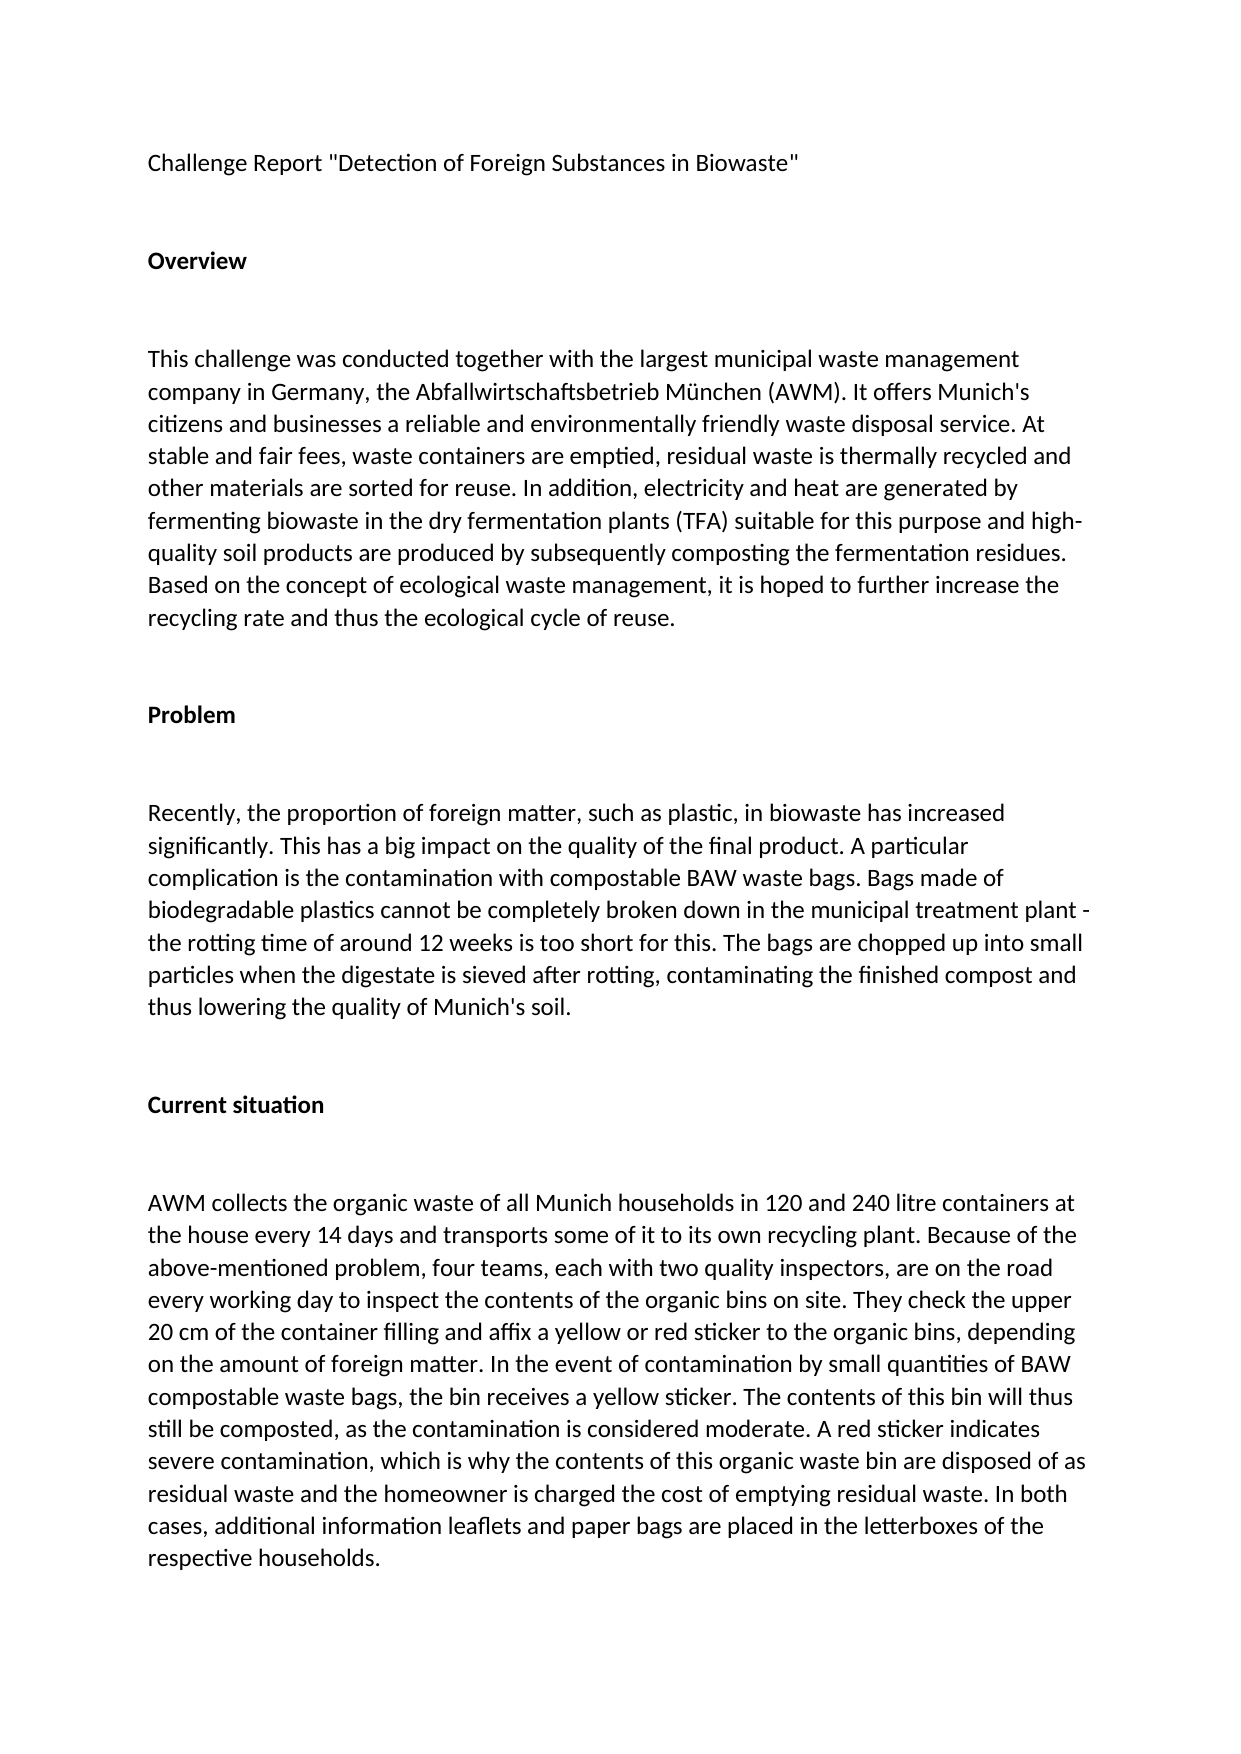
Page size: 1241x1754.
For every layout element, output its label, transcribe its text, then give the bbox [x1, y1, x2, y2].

text Recently, the proportion of foreign matter, such as plastic, in biowaste has increased significantly. This has a big impact on the quality of the final product. A particular complication is the contamination with compostable BAW waste bags. Bags made of biodegradable plastics cannot be completely broken down in the municipal treatment plant - the rotting time of around 12 weeks is too short for this. The bags are chopped up into small particles when the digestate is sieved after rotting, contaminating the finished compost and thus lowering the quality of Munich's soil. [148, 798, 1093, 1022]
text AWM collects the organic waste of all Munich households in 120 and 240 litre containers at the house every 14 days and transports some of it to its own recycling plant. Because of the above-mentioned problem, four teams, each with two quality inspectors, are on the road every working day to inspect the contents of the organic bins on site. They check the upper 20 cm of the container filling and affix a yellow or red sticker to the organic bins, depending on the amount of foreign matter. In the event of contamination by small quantities of BAW compostable waste bags, the bin receives a yellow sticker. The contents of this bin will thus still be composted, as the contamination is considered moderate. A red sticker indicates severe contamination, which is why the contents of this organic waste bin are disposed of as residual waste and the homeowner is charged the cost of emptying residual waste. In both cases, additional information leaflets and paper bags are placed in the letterboxes of the respective households. [148, 1187, 1093, 1573]
text Overview [148, 246, 1093, 276]
text Problem [148, 700, 1093, 730]
text This challenge was conducted together with the largest municipal waste management company in Germany, the Abfallwirtschaftsbetrieb München (AWM). It offers Munich's citizens and businesses a reliable and environmentally friendly waste disposal service. At stable and fair fees, waste containers are emptied, residual waste is thermally recycled and other materials are sorted for reuse. In addition, electricity and heat are generated by fermenting biowaste in the dry fermentation plants (TFA) suitable for this purpose and high-quality soil products are produced by subsequently composting the fermentation residues. Based on the concept of ecological waste management, it is hoped to further increase the recycling rate and thus the ecological cycle of reuse. [148, 343, 1093, 632]
text Current situation [148, 1089, 1093, 1120]
text Challenge Report "Detection of Foreign Substances in Biowaste" [148, 148, 1093, 178]
